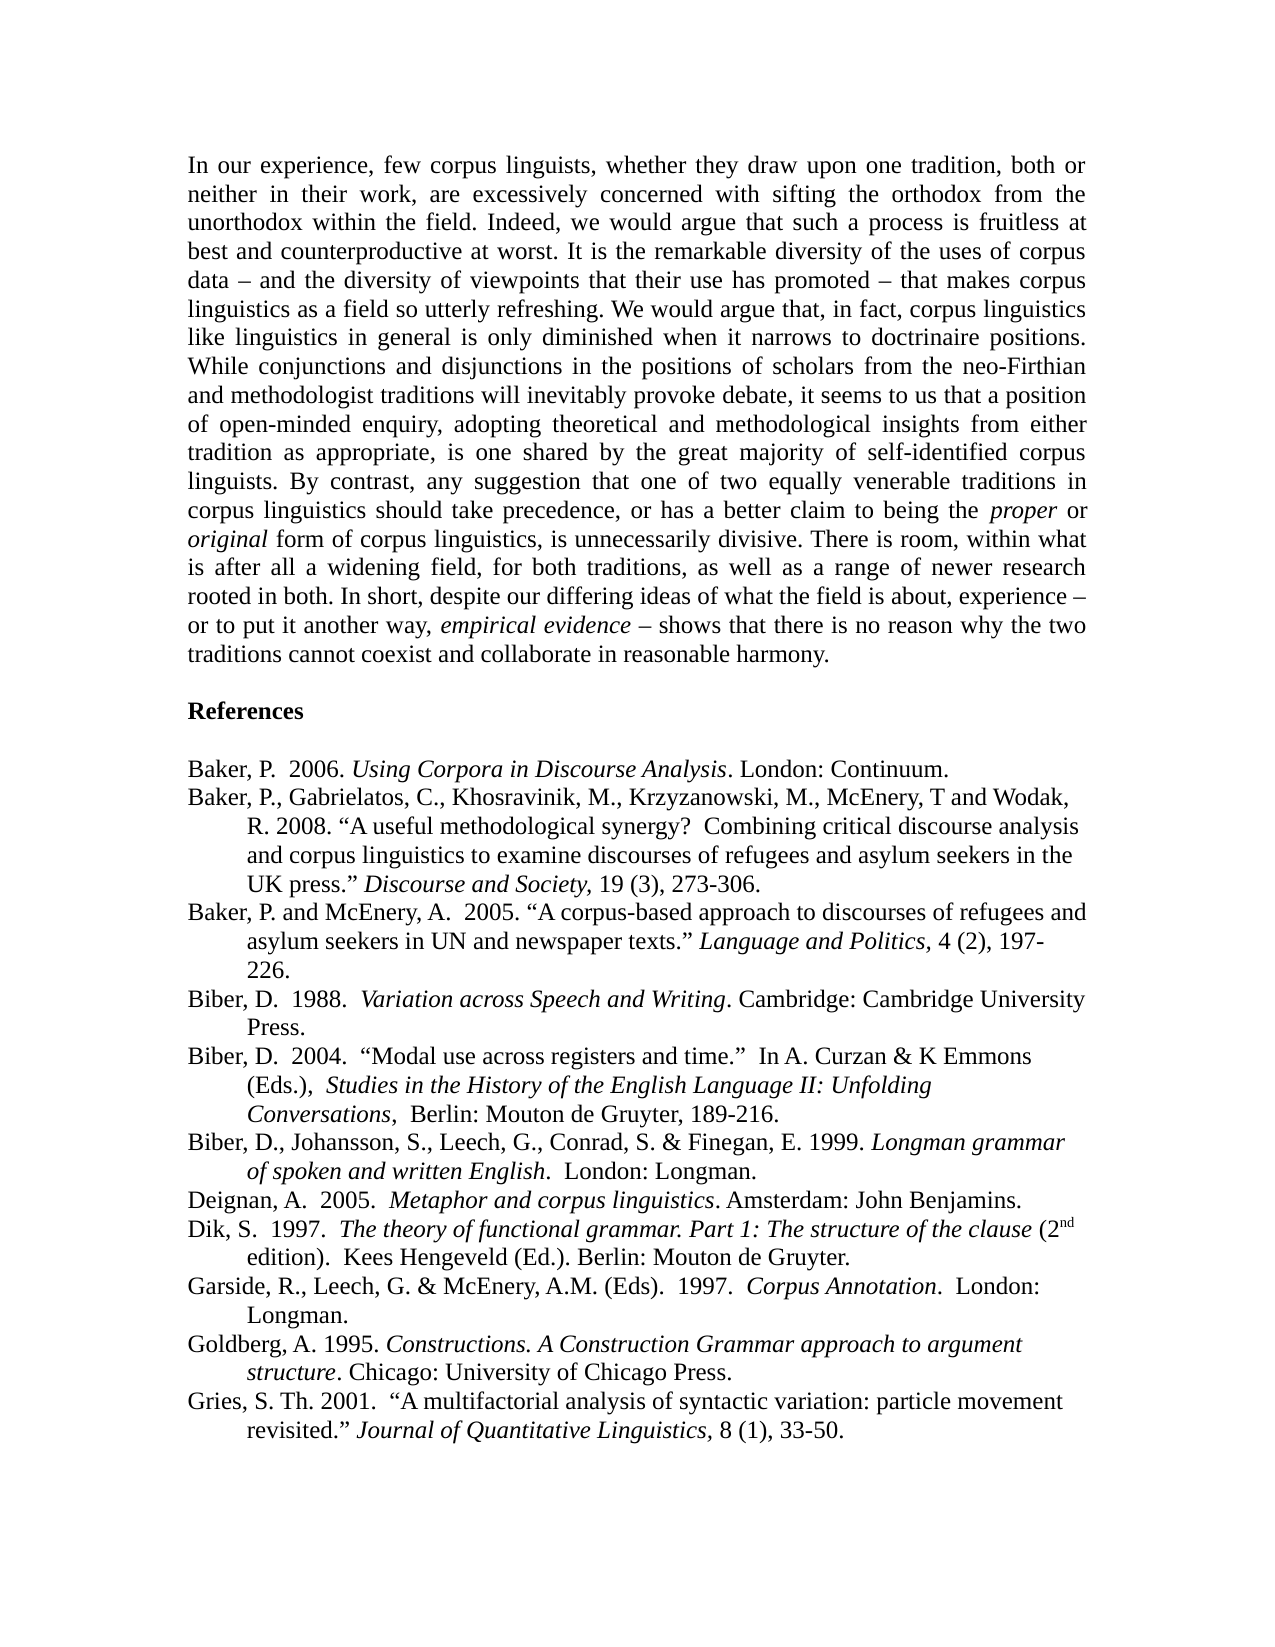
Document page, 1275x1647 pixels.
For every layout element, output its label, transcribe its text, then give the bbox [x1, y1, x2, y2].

text References [187, 696, 1087, 725]
text Baker, P. and McEnery, A. 2005. “A corpus-based approach to discourses of refugees and asylum seekers in UN and newspaper texts.” Language and Politics, 4 (2), 197-226. [187, 897, 1087, 984]
text Baker, P. 2006. Using Corpora in Discourse Analysis. London: Continuum. [187, 754, 1087, 782]
text Biber, D., Johansson, S., Leech, G., Conrad, S. & Finegan, E. 1999. Longman grammar of spoken and written English. London: Longman. [187, 1127, 1087, 1185]
text In our experience, few corpus linguists, whether they draw upon one tradition, both or neither in their work, are excessively concerned with sifting the orthodox from the unorthodox within the field. Indeed, we would argue that such a process is fruitless at best and counterproductive at worst. It is the remarkable diversity of the uses of corpus data – and the diversity of viewpoints that their use has promoted – that makes corpus linguistics as a field so utterly refreshing. We would argue that, in fact, corpus linguistics like linguistics in general is only diminished when it narrows to doctrinaire positions. While conjunctions and disjunctions in the positions of scholars from the neo-Firthian and methodologist traditions will inevitably provoke debate, it seems to us that a position of open-minded enquiry, adopting theoretical and methodological insights from either tradition as appropriate, is one shared by the great majority of self-identified corpus linguists. By contrast, any suggestion that one of two equally venerable traditions in corpus linguistics should take precedence, or has a better claim to being the proper or original form of corpus linguistics, is unnecessarily divisive. There is room, within what is after all a widening field, for both traditions, as well as a range of newer research rooted in both. In short, despite our differing ideas of what the field is about, experience – or to put it another way, empirical evidence – shows that there is no reason why the two traditions cannot coexist and collaborate in reasonable harmony. [187, 150, 1087, 667]
text Deignan, A. 2005. Metaphor and corpus linguistics. Amsterdam: John Benjamins. [187, 1185, 1087, 1214]
text Baker, P., Gabrielatos, C., Khosravinik, M., Krzyzanowski, M., McEnery, T and Wodak, R. 2008. “A useful methodological synergy? Combining critical discourse analysis and corpus linguistics to examine discourses of refugees and asylum seekers in the UK press.” Discourse and Society, 19 (3), 273-306. [187, 782, 1087, 897]
text Goldberg, A. 1995. Constructions. A Construction Grammar approach to argument structure. Chicago: University of Chicago Press. [187, 1329, 1087, 1386]
text Gries, S. Th. 2001. “A multifactorial analysis of syntactic variation: particle movement revisited.” Journal of Quantitative Linguistics, 8 (1), 33-50. [187, 1386, 1087, 1444]
text Biber, D. 2004. “Modal use across registers and time.” In A. Curzan & K Emmons (Eds.), Studies in the History of the English Language II: Unfolding Conversations, Berlin: Mouton de Gruyter, 189-216. [187, 1041, 1087, 1127]
text Garside, R., Leech, G. & McEnery, A.M. (Eds). 1997. Corpus Annotation. London: Longman. [187, 1271, 1087, 1329]
text Dik, S. 1997. The theory of functional grammar. Part 1: The structure of the clause (2nd edition). Kees Hengeveld (Ed.). Berlin: Mouton de Gruyter. [187, 1214, 1087, 1271]
text Biber, D. 1988. Variation across Speech and Writing. Cambridge: Cambridge University Press. [187, 984, 1087, 1041]
